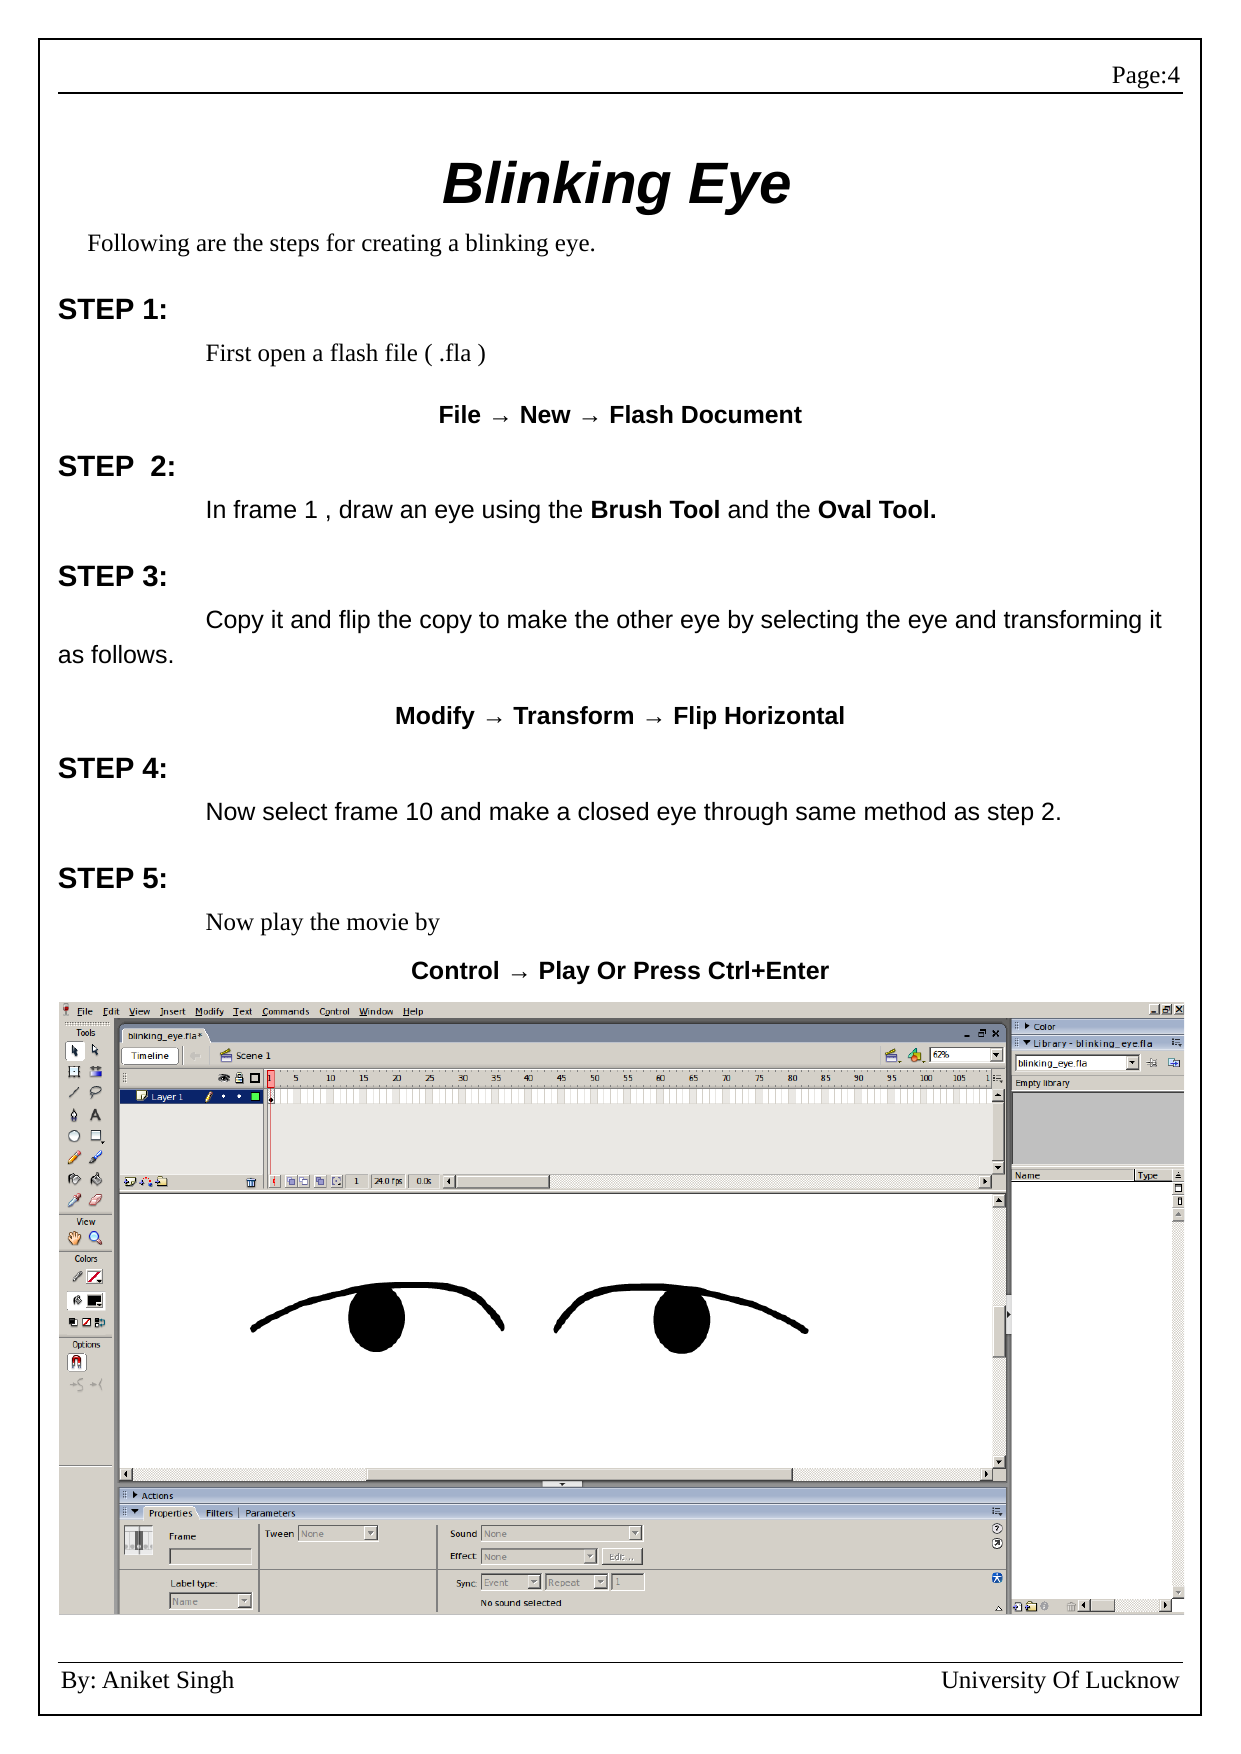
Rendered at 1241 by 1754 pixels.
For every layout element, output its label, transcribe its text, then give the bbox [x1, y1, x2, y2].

text In frame 1 , draw an eye using the Brush Tool and the Oval Tool. [58, 495, 1183, 524]
text First open a flash file ( .fla ) [58, 338, 1183, 367]
subtitle STEP 2: [58, 449, 1183, 483]
subtitle STEP 4: [58, 751, 1183, 784]
text Control → Play Or Press Ctrl+Enter [58, 956, 1183, 985]
text Following are the steps for creating a blinking eye. [58, 228, 1183, 257]
subtitle STEP 5: [58, 861, 1183, 894]
subtitle STEP 1: [58, 292, 1183, 326]
subtitle STEP 3: [58, 559, 1183, 593]
subtitle Modify → Transform → Flip Horizontal [58, 701, 1183, 730]
title Blinking Eye [58, 149, 1183, 216]
text Now select frame 10 and make a closed eye through same method as step 2. [58, 797, 1183, 826]
subtitle File → New → Flash Document [58, 400, 1183, 428]
text Copy it and flip the copy to make the other eye by selecting the eye and transforming it as follows. [58, 605, 1183, 668]
text Now play the movie by [58, 907, 1183, 936]
picture [59, 1002, 1185, 1615]
